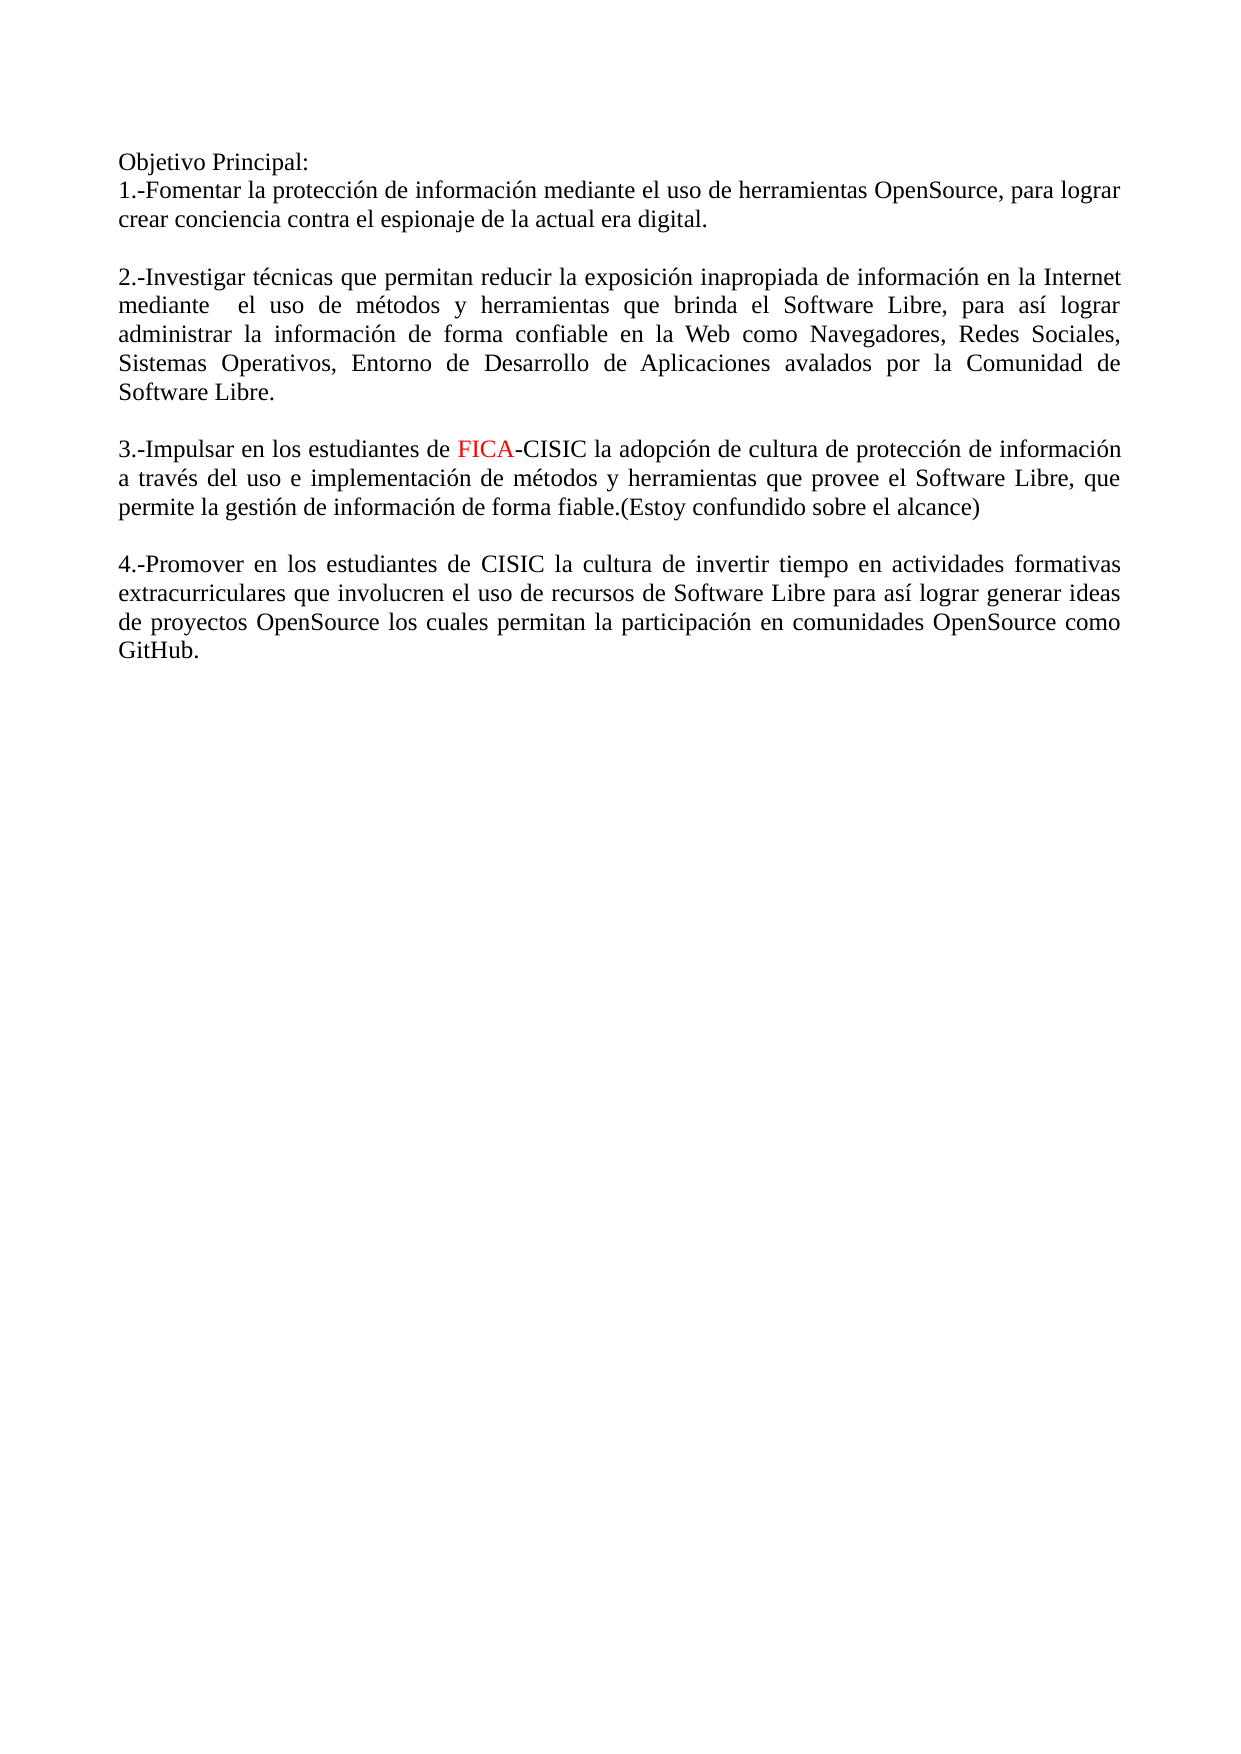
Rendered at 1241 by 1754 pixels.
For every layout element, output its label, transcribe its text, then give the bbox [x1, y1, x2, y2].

text 4.-Promover en los estudiantes de CISIC la cultura de invertir tiempo en actividades formativas extracurriculares que involucren el uso de recursos de Software Libre para así lograr generar ideas de proyectos OpenSource los cuales permitan la participación en comunidades OpenSource como GitHub. [118, 549, 1122, 664]
text 3.-Impulsar en los estudiantes de FICA-CISIC la adopción de cultura de protección de información a través del uso e implementación de métodos y herramientas que provee el Software Libre, que permite la gestión de información de forma fiable.(Estoy confundido sobre el alcance) [118, 434, 1122, 521]
text Objetivo Principal: [118, 147, 1122, 176]
text 2.-Investigar técnicas que permitan reducir la exposición inapropiada de información en la Internet mediante el uso de métodos y herramientas que brinda el Software Libre, para así lograr administrar la información de forma confiable en la Web como Navegadores, Redes Sociales, Sistemas Operativos, Entorno de Desarrollo de Aplicaciones avalados por la Comunidad de Software Libre. [118, 262, 1122, 406]
text 1.-Fomentar la protección de información mediante el uso de herramientas OpenSource, para lograr crear conciencia contra el espionaje de la actual era digital. [118, 176, 1122, 233]
